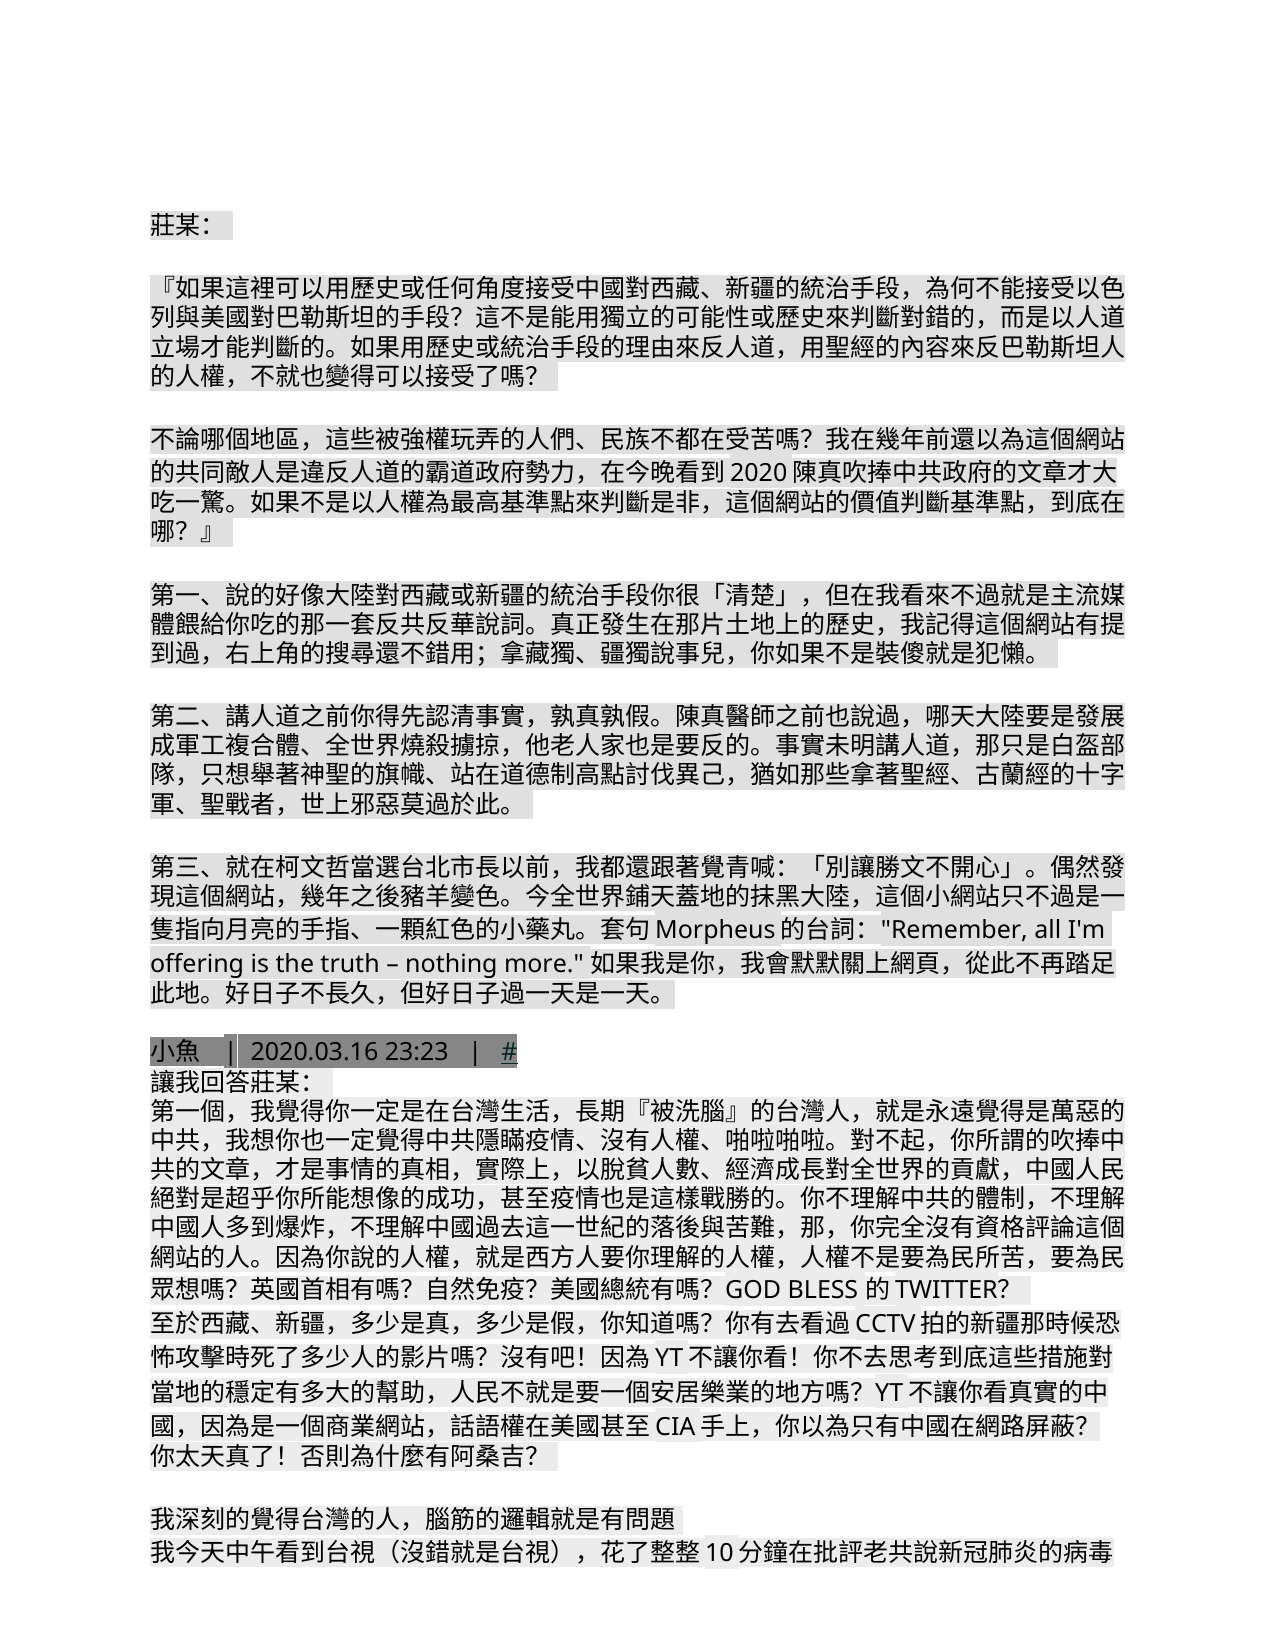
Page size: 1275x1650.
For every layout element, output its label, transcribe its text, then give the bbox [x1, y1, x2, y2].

text 莊某： 『如果這裡可以用歷史或任何角度接受中國對西藏、新疆的統治手段，為何不能接受以色列與美國對巴勒斯坦的手段？這不是能用獨立的可能性或歷史來判斷對錯的，而是以人道立場才能判斷的。如果用歷史或統治手段的理由來反人道，用聖經的內容來反巴勒斯坦人的人權，不就也變得可以接受了嗎？ 不論哪個地區，這些被強權玩弄的人們、民族不都在受苦嗎？我在幾年前還以為這個網站的共同敵人是違反人道的霸道政府勢力，在今晚看到2020陳真吹捧中共政府的文章才大吃一驚。如果不是以人權為最高基準點來判斷是非，這個網站的價值判斷基準點，到底在哪？』 第一、說的好像大陸對西藏或新疆的統治手段你很「清楚」，但在我看來不過就是主流媒體餵給你吃的那一套反共反華說詞。真正發生在那片土地上的歷史，我記得這個網站有提到過，右上角的搜尋還不錯用；拿藏獨、疆獨說事兒，你如果不是裝傻就是犯懶。 第二、講人道之前你得先認清事實，孰真孰假。陳真醫師之前也說過，哪天大陸要是發展成軍工複合體、全世界燒殺擄掠，他老人家也是要反的。事實未明講人道，那只是白盔部隊，只想舉著神聖的旗幟、站在道德制高點討伐異己，猶如那些拿著聖經、古蘭經的十字軍、聖戰者，世上邪惡莫過於此。 第三、就在柯文哲當選台北市長以前，我都還跟著覺青喊：「別讓勝文不開心」。偶然發現這個網站，幾年之後豬羊變色。今全世界鋪天蓋地的抹黑大陸，這個小網站只不過是一隻指向月亮的手指、一顆紅色的小藥丸。套句Morpheus的台詞："Remember, all I'm offering is the truth – nothing more." 如果我是你，我會默默關上網頁，從此不再踏足此地。好日子不長久，但好日子過一天是一天。 [150, 75, 1125, 1009]
text 小魚 | 2020.03.16 23:23 | # [150, 1034, 1125, 1068]
text 讓我回答莊某： 第一個，我覺得你一定是在台灣生活，長期『被洗腦』的台灣人，就是永遠覺得是萬惡的中共，我想你也一定覺得中共隱瞞疫情、沒有人權、啪啦啪啦。對不起，你所謂的吹捧中共的文章，才是事情的真相，實際上，以脫貧人數、經濟成長對全世界的貢獻，中國人民絕對是超乎你所能想像的成功，甚至疫情也是這樣戰勝的。你不理解中共的體制，不理解中國人多到爆炸，不理解中國過去這一世紀的落後與苦難，那，你完全沒有資格評論這個網站的人。因為你說的人權，就是西方人要你理解的人權，人權不是要為民所苦，要為民眾想嗎？英國首相有嗎？自然免疫？美國總統有嗎？GOD BLESS 的TWITTER？ 至於西藏、新疆，多少是真，多少是假，你知道嗎？你有去看過CCTV拍的新疆那時候恐怖攻擊時死了多少人的影片嗎？沒有吧！因為YT不讓你看！你不去思考到底這些措施對當地的穩定有多大的幫助，人民不就是要一個安居樂業的地方嗎？YT不讓你看真實的中國，因為是一個商業網站，話語權在美國甚至CIA手上，你以為只有中國在網路屏蔽？你太天真了！否則為什麼有阿桑吉？ 我深刻的覺得台灣的人，腦筋的邏輯就是有問題 我今天中午看到台視（沒錯就是台視），花了整整10分鐘在批評老共說新冠肺炎的病毒可能來自美國這件事情，然後把『武漢肺炎』、美國人叫『中國肺炎』中國批評種族歧視的影片放在一起，這不就是代表台視甚至台灣人覺得叫地域歧視或種族歧視的名字沒有錯？ （先不要管病毒到底發源於何地，這個老共的說法甚至不是自己說的，是美國人自己說的，也不報導） 最重要的是，病毒在哪裡發源，請問跟病毒要用地名或國家歧視的名字，有沒有關係？沒有！沒有！沒有！ 所以，請你回答，你心中的人權、自由、平等、甚至人性在那裡？ 要我們回答，你還早的很！ [150, 1068, 1125, 1569]
